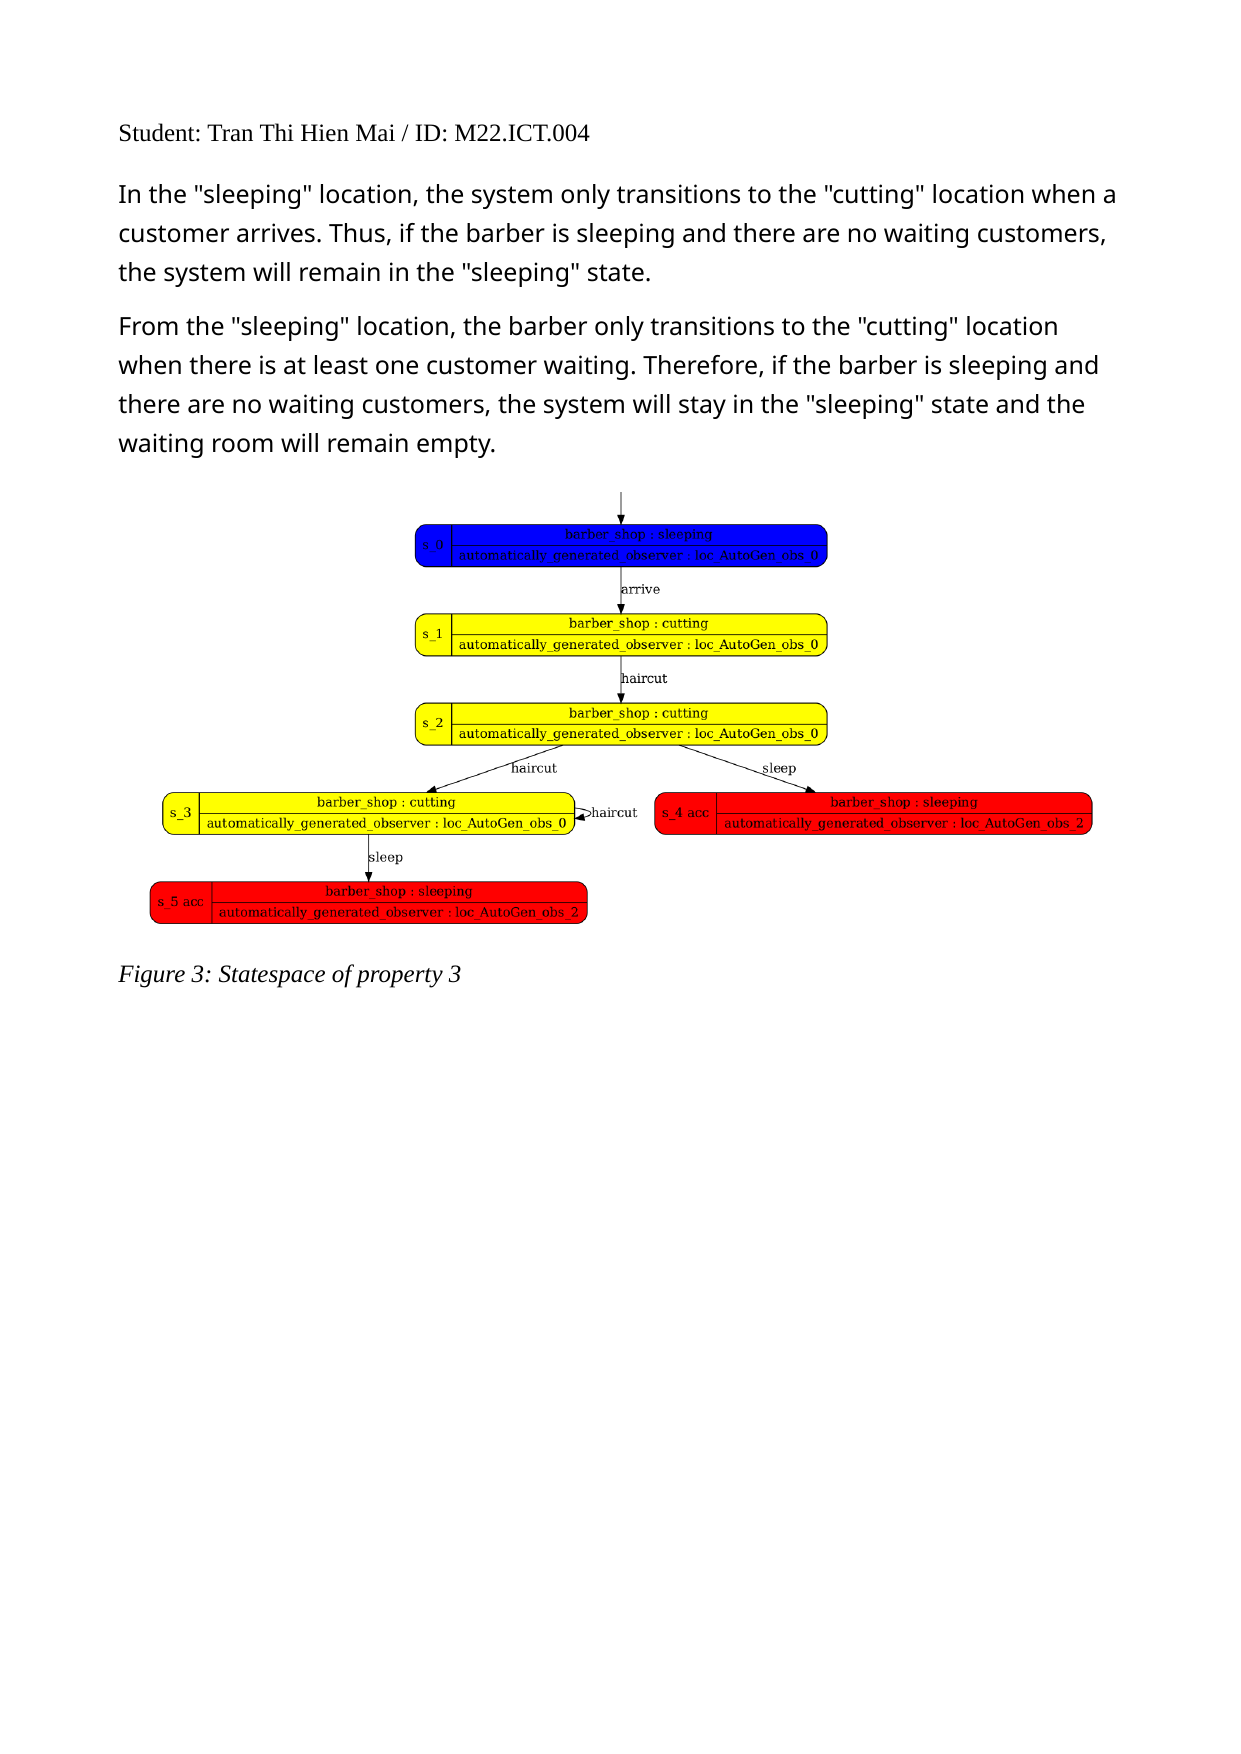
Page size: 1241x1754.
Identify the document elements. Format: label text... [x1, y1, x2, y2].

picture [118, 492, 1123, 959]
text From the "sleeping" location, the barber only transitions to the "cutting" location when there is at least one customer waiting. Therefore, if the barber is sleeping and there are no waiting customers, the system will stay in the "sleeping" state and the waiting room will remain empty. [118, 308, 1122, 460]
text Figure 3: Statespace of property 3 [118, 959, 1122, 987]
text In the "sleeping" location, the system only transitions to the "cutting" location when a customer arrives. Thus, if the barber is sleeping and there are no waiting customers, the system will remain in the "sleeping" state. [118, 176, 1122, 289]
